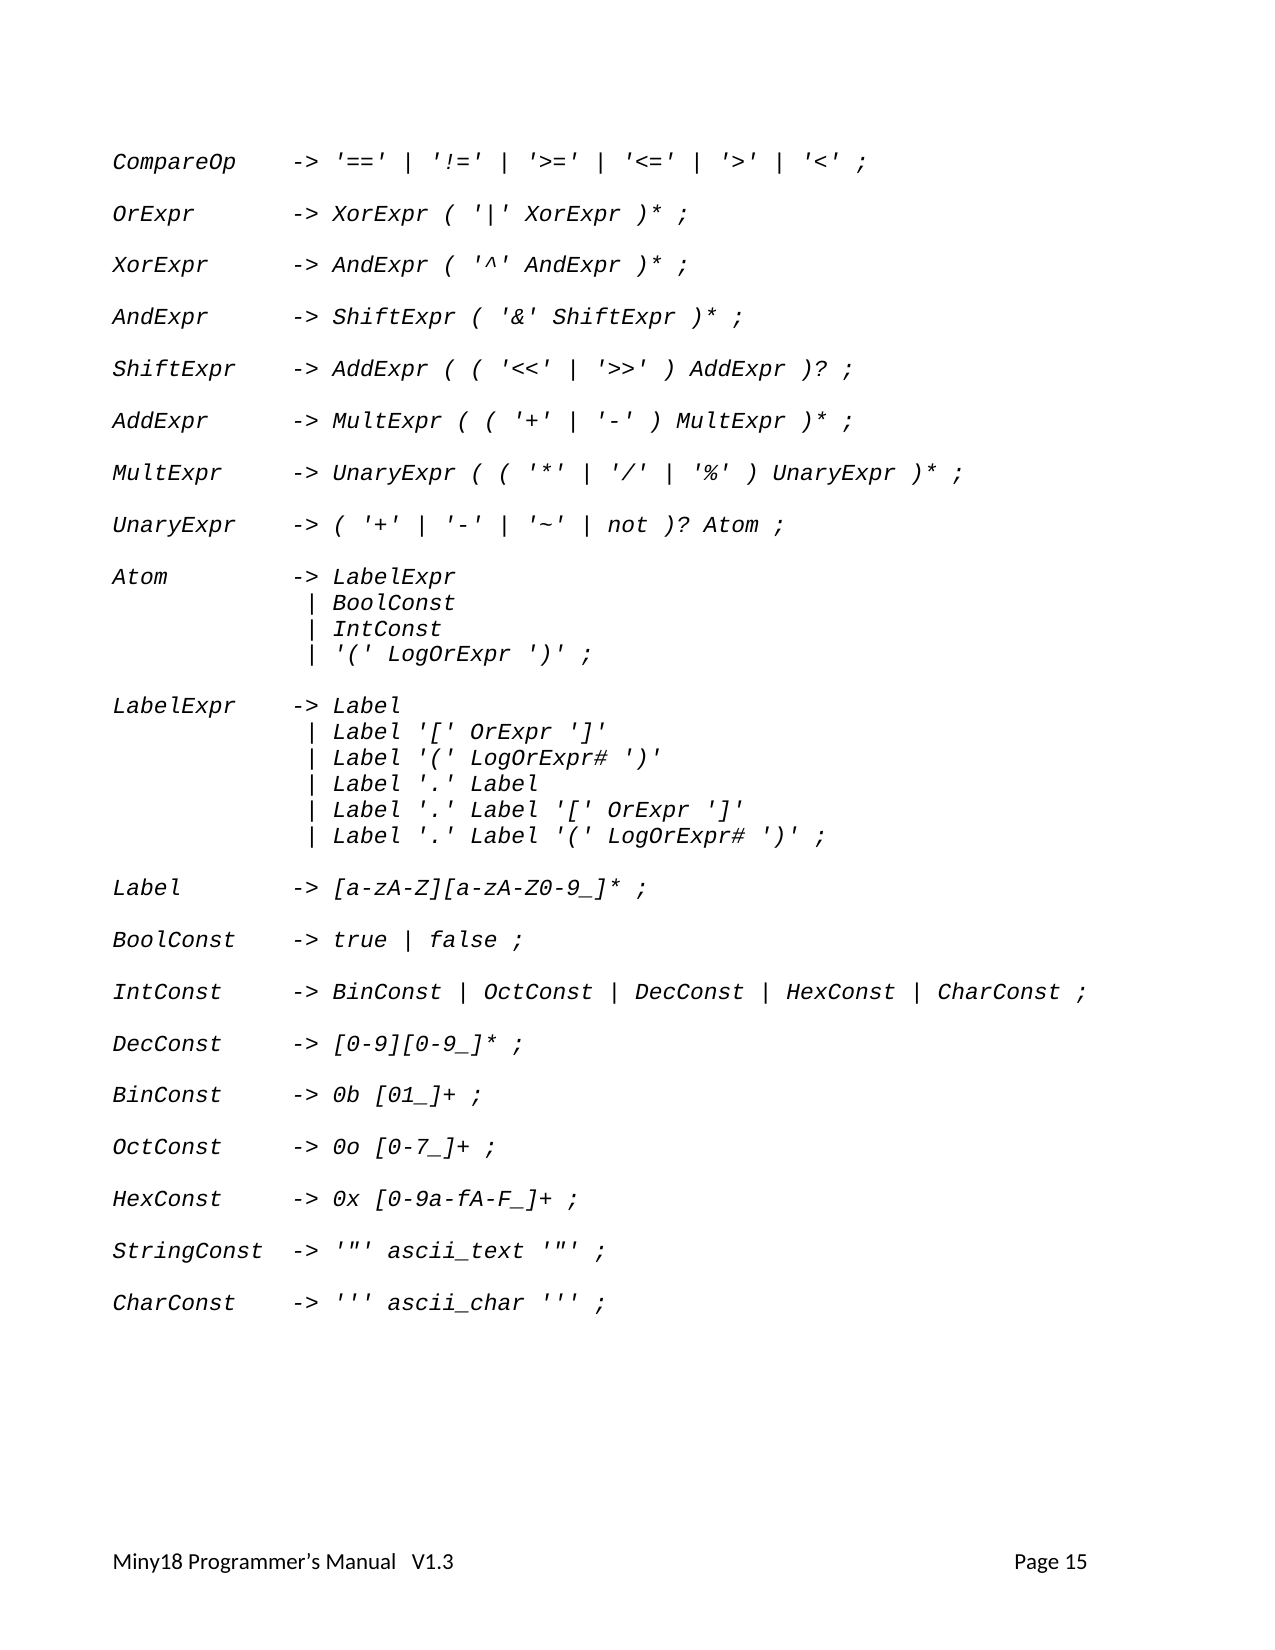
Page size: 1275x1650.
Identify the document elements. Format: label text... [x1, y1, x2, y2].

text OrExpr -> XorExpr ( '|' XorExpr )* ; [112, 202, 1162, 228]
text | Label '[' OrExpr ']' [112, 721, 1162, 747]
text CharConst -> ''' ascii_char ''' ; [112, 1291, 1162, 1317]
text StringConst -> '"' ascii_text '"' ; [112, 1239, 1162, 1265]
text | Label '.' Label '(' LogOrExpr# ')' ; [112, 824, 1162, 850]
text AndExpr -> ShiftExpr ( '&' ShiftExpr )* ; [112, 306, 1162, 332]
text CompareOp -> '==' | '!=' | '>=' | '<=' | '>' | '<' ; [112, 150, 1162, 176]
text LabelExpr -> Label [112, 695, 1162, 721]
text | '(' LogOrExpr ')' ; [112, 643, 1162, 669]
text | BoolConst [112, 591, 1162, 617]
text IntConst -> BinConst | OctConst | DecConst | HexConst | CharConst ; [112, 980, 1162, 1006]
text BinConst -> 0b [01_]+ ; [112, 1084, 1162, 1110]
text AddExpr -> MultExpr ( ( '+' | '-' ) MultExpr )* ; [112, 409, 1162, 435]
text BoolConst -> true | false ; [112, 928, 1162, 954]
text | Label '.' Label '[' OrExpr ']' [112, 798, 1162, 824]
text | IntConst [112, 617, 1162, 643]
text | Label '.' Label [112, 772, 1162, 798]
text DecConst -> [0-9][0-9_]* ; [112, 1032, 1162, 1058]
text MultExpr -> UnaryExpr ( ( '*' | '/' | '%' ) UnaryExpr )* ; [112, 461, 1162, 487]
text XorExpr -> AndExpr ( '^' AndExpr )* ; [112, 254, 1162, 280]
text Label -> [a-zA-Z][a-zA-Z0-9_]* ; [112, 876, 1162, 902]
text | Label '(' LogOrExpr# ')' [112, 747, 1162, 772]
text HexConst -> 0x [0-9a-fA-F_]+ ; [112, 1187, 1162, 1213]
text UnaryExpr -> ( '+' | '-' | '~' | not )? Atom ; [112, 513, 1162, 539]
text Atom -> LabelExpr [112, 565, 1162, 591]
text OctConst -> 0o [0-7_]+ ; [112, 1136, 1162, 1162]
text ShiftExpr -> AddExpr ( ( '<<' | '>>' ) AddExpr )? ; [112, 357, 1162, 383]
